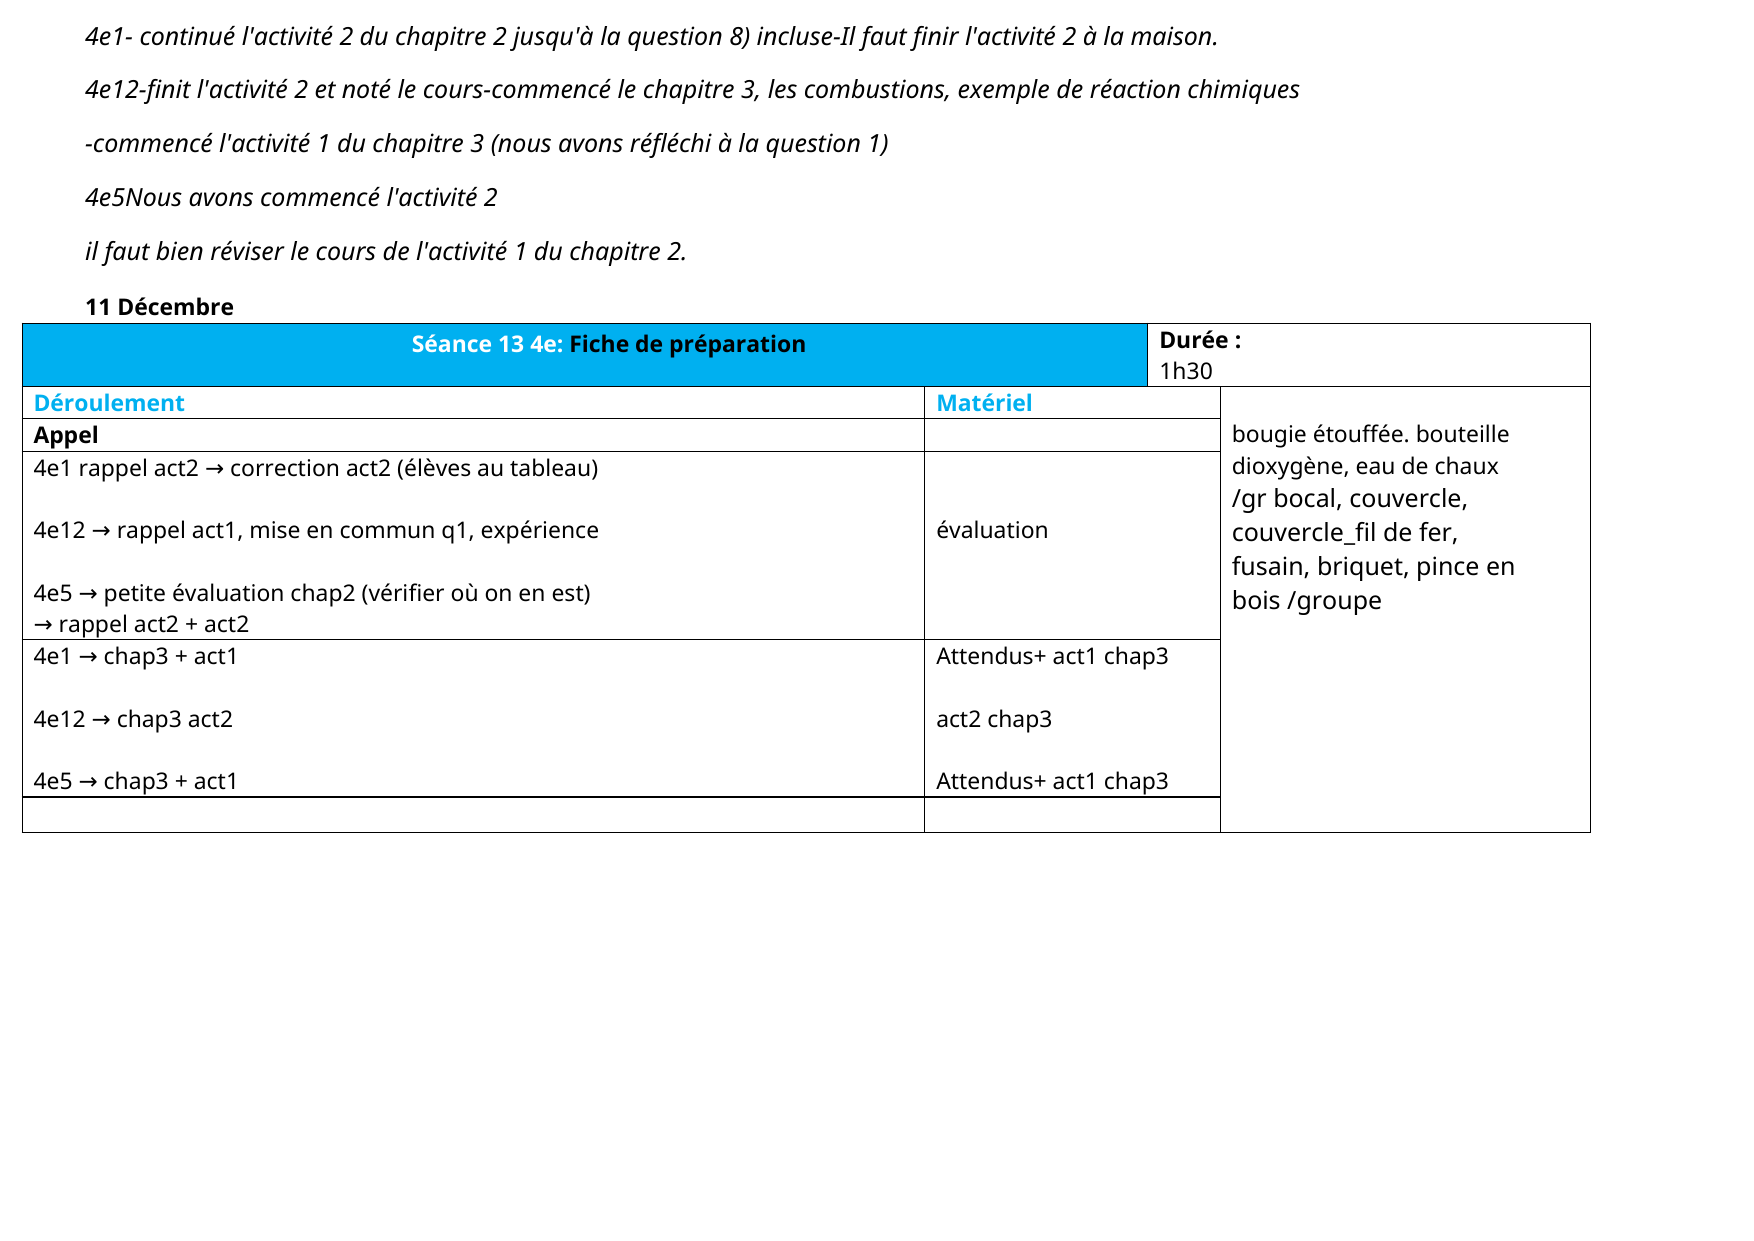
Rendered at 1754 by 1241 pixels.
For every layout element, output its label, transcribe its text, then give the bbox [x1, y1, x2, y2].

text -commencé l'activité 1 du chapitre 3 (nous avons réfléchi à la question 1) [85, 126, 1745, 160]
table_cell [925, 798, 1220, 832]
table_cell [23, 798, 924, 832]
table_cell évaluation [925, 452, 1220, 639]
table_cell Déroulement [23, 387, 924, 418]
table_cell Attendus+ act1 chap3 act2 chap3 Attendus+ act1 chap3 [925, 640, 1220, 796]
table_cell 4e1 rappel act2 → correction act2 (élèves au tableau) 4e12 → rappel act1, mise en commun q1, expérience 4e5 → petite évaluation chap2 (vérifier où on en est) → rappel act2 + act2 [23, 452, 924, 639]
table_cell 4e1 → chap3 + act1 4e12 → chap3 act2 4e5 → chap3 + act1 [23, 640, 924, 796]
text 4e12-finit l'activité 2 et noté le cours-commencé le chapitre 3, les combustions, exemple de réaction chimiques [85, 72, 1745, 106]
table_header Durée : 1h30 [1148, 324, 1590, 386]
table_header Séance 13 4e: Fiche de préparation [23, 324, 1147, 386]
text 4e1- continué l'activité 2 du chapitre 2 jusqu'à la question 8) incluse-Il faut finir l'activité 2 à la maison. [85, 18, 1745, 52]
table_cell [925, 419, 1220, 451]
text 4e5Nous avons commencé l'activité 2 [85, 179, 1745, 214]
text il faut bien réviser le cours de l'activité 1 du chapitre 2. [85, 233, 1745, 267]
table_cell Matériel [925, 387, 1220, 418]
table_cell bougie étouffée. bouteille dioxygène, eau de chaux /gr bocal, couvercle, couvercle_fil de fer, fusain, briquet, pince en bois /groupe [1221, 387, 1590, 832]
text 11 Décembre [85, 291, 1754, 322]
table_cell Appel [23, 419, 924, 451]
